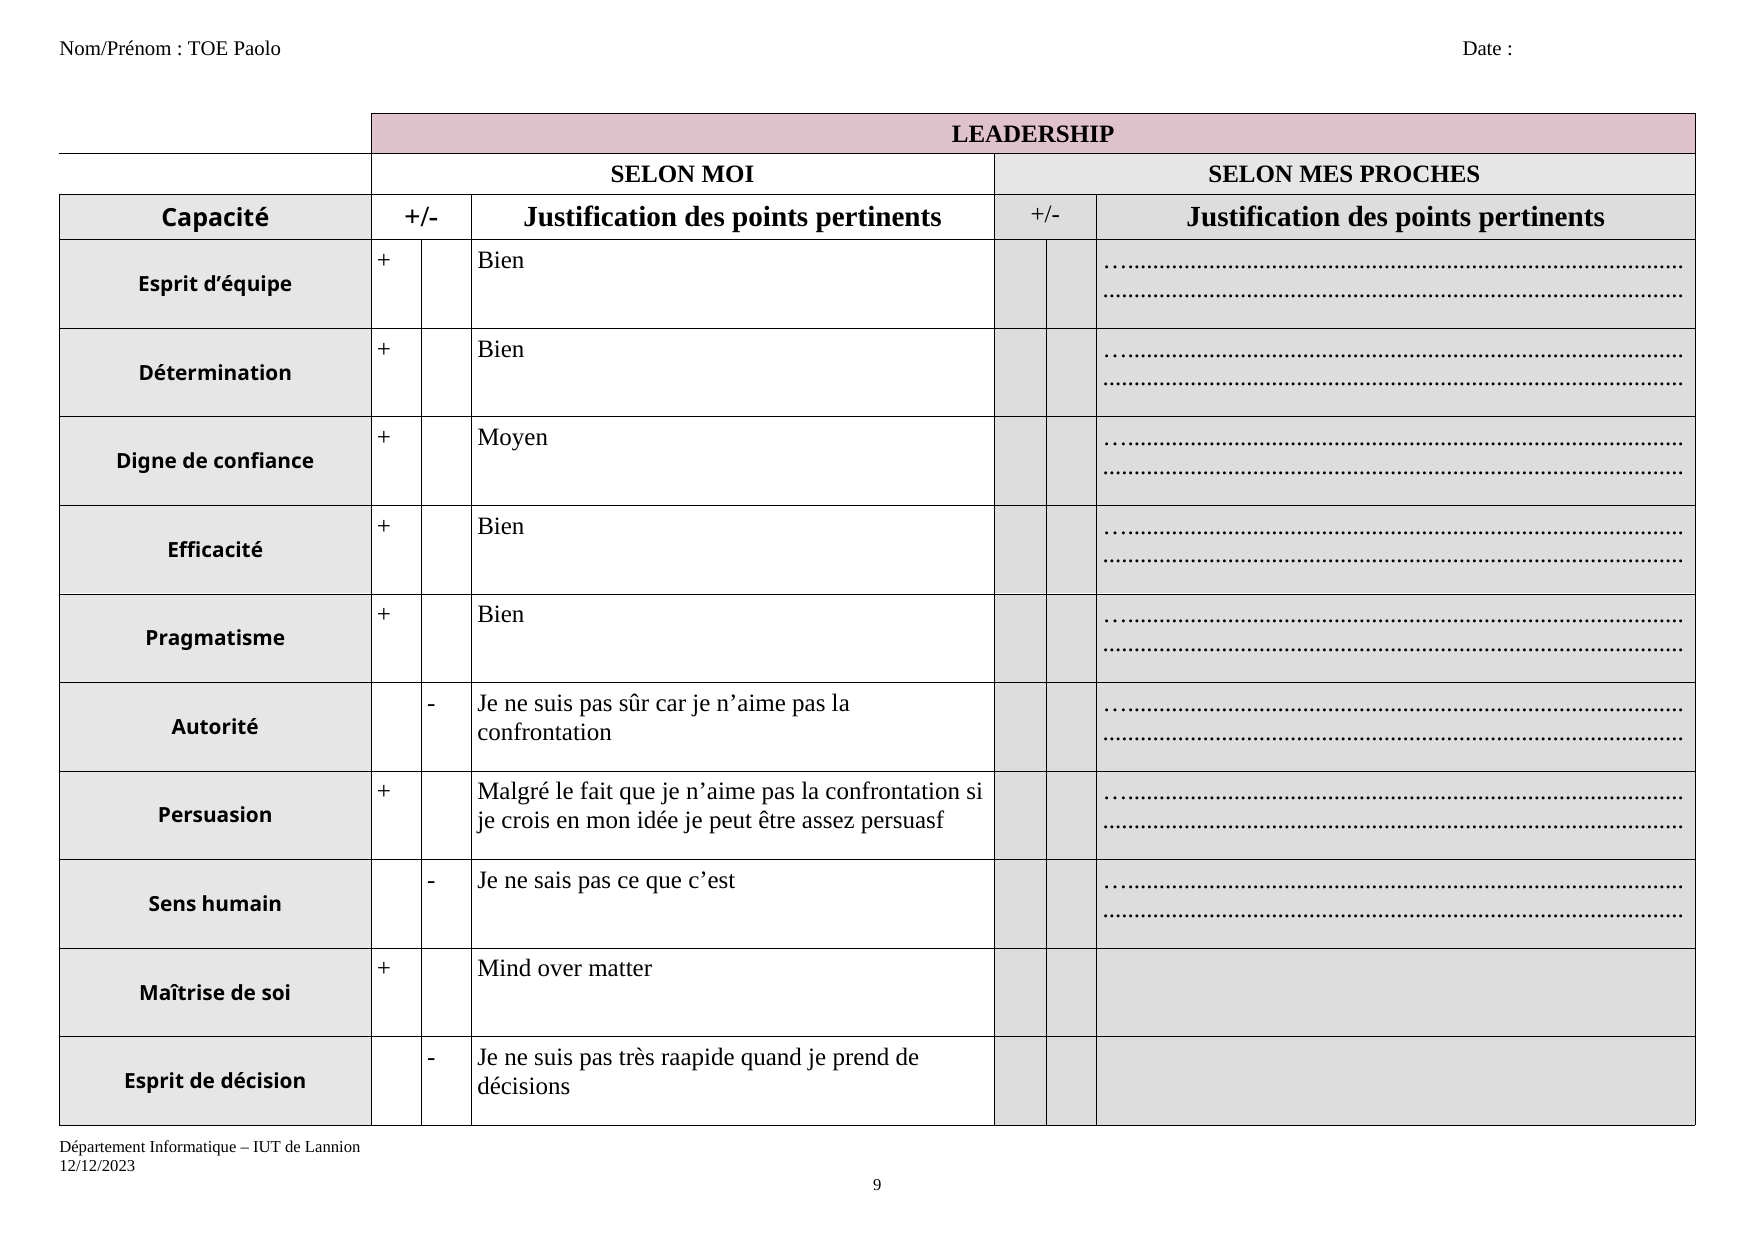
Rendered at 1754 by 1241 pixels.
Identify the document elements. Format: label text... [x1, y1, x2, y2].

table_cell + [372, 595, 421, 682]
table_cell [422, 417, 471, 505]
table_cell [995, 949, 1046, 1036]
table_cell Bien [472, 595, 994, 682]
table_cell Je ne suis pas très raapide quand je prend de décisions [472, 1037, 994, 1125]
table_cell [995, 506, 1046, 593]
table_cell [995, 772, 1046, 859]
table_cell …................................................................................................................................................................................................................................................................................... [1097, 595, 1695, 682]
table_cell …................................................................................................................................................................................................................................................................................... [1097, 417, 1695, 505]
table_cell Malgré le fait que je n’aime pas la confrontation si je crois en mon idée je peut être assez persuasf [472, 772, 994, 859]
table_cell [1097, 949, 1695, 1036]
table_cell Autorité [60, 683, 371, 771]
table_cell +/- [372, 195, 471, 239]
table_cell [1097, 1037, 1695, 1125]
table_cell [995, 860, 1046, 948]
table_cell + [372, 240, 421, 328]
table_cell [995, 1037, 1046, 1125]
table_cell Mind over matter [472, 949, 994, 1036]
table_cell [995, 240, 1046, 328]
table_cell …................................................................................................................................................................................................................................................................................... [1097, 506, 1695, 593]
table_cell [995, 595, 1046, 682]
table_cell Détermination [60, 329, 371, 416]
table_cell Je ne suis pas sûr car je n’aime pas la confrontation [472, 683, 994, 771]
table_cell …................................................................................................................................................................................................................................................................................... [1097, 772, 1695, 859]
table_cell Bien [472, 506, 994, 593]
table_cell Pragmatisme [60, 595, 371, 682]
table_cell Bien [472, 240, 994, 328]
table_cell [1047, 860, 1096, 948]
table_cell - [422, 1037, 471, 1125]
table_cell …................................................................................................................................................................................................................................................................................... [1097, 329, 1695, 416]
table_cell Maîtrise de soi [60, 949, 371, 1036]
table_cell [1047, 595, 1096, 682]
table_cell + [372, 329, 421, 416]
table_cell Esprit d’équipe [60, 240, 371, 328]
table_cell [422, 329, 471, 416]
table_cell Sens humain [60, 860, 371, 948]
table_cell Moyen [472, 417, 994, 505]
table_cell [372, 1037, 421, 1125]
table_cell Persuasion [60, 772, 371, 859]
table_cell [372, 683, 421, 771]
table_cell Digne de confiance [60, 417, 371, 505]
table_cell [422, 506, 471, 593]
table_cell [372, 860, 421, 948]
table_cell …............................................................................................................................................................................................................................................... [1097, 860, 1695, 948]
table_cell [1047, 417, 1096, 505]
table_cell [422, 595, 471, 682]
table_cell Bien [472, 329, 994, 416]
table_cell [1047, 683, 1096, 771]
table_cell [422, 772, 471, 859]
table_cell …................................................................................................................................................................................................................................................................................... [1097, 240, 1695, 328]
table_cell [1047, 240, 1096, 328]
table_header [59, 113, 371, 153]
table_cell [1047, 1037, 1096, 1125]
table_cell [1047, 329, 1096, 416]
table_cell [1047, 506, 1096, 593]
table_cell + [372, 506, 421, 593]
table_cell [59, 154, 371, 194]
table_cell Capacité [60, 195, 371, 239]
table_cell Efficacité [60, 506, 371, 593]
table_cell Je ne sais pas ce que c’est [472, 860, 994, 948]
table_cell [422, 949, 471, 1036]
table_cell + [372, 417, 421, 505]
table_header LEADERSHIP [372, 114, 1695, 153]
table_cell + [372, 772, 421, 859]
table_cell - [422, 683, 471, 771]
table_cell SELON MES PROCHES [995, 154, 1695, 194]
table_cell + [372, 949, 421, 1036]
table_cell - [422, 860, 471, 948]
table_cell …................................................................................................................................................................................................................................................................................... [1097, 683, 1695, 771]
table_cell Justification des points pertinents [472, 195, 994, 239]
table_cell [995, 417, 1046, 505]
table_cell [1047, 772, 1096, 859]
table_cell [1047, 949, 1096, 1036]
table_cell Justification des points pertinents [1097, 195, 1695, 239]
table_cell +/- [995, 195, 1096, 239]
table_cell [422, 240, 471, 328]
table_cell [995, 329, 1046, 416]
table_cell SELON MOI [372, 154, 994, 194]
table_cell [995, 683, 1046, 771]
table_cell Esprit de décision [60, 1037, 371, 1125]
